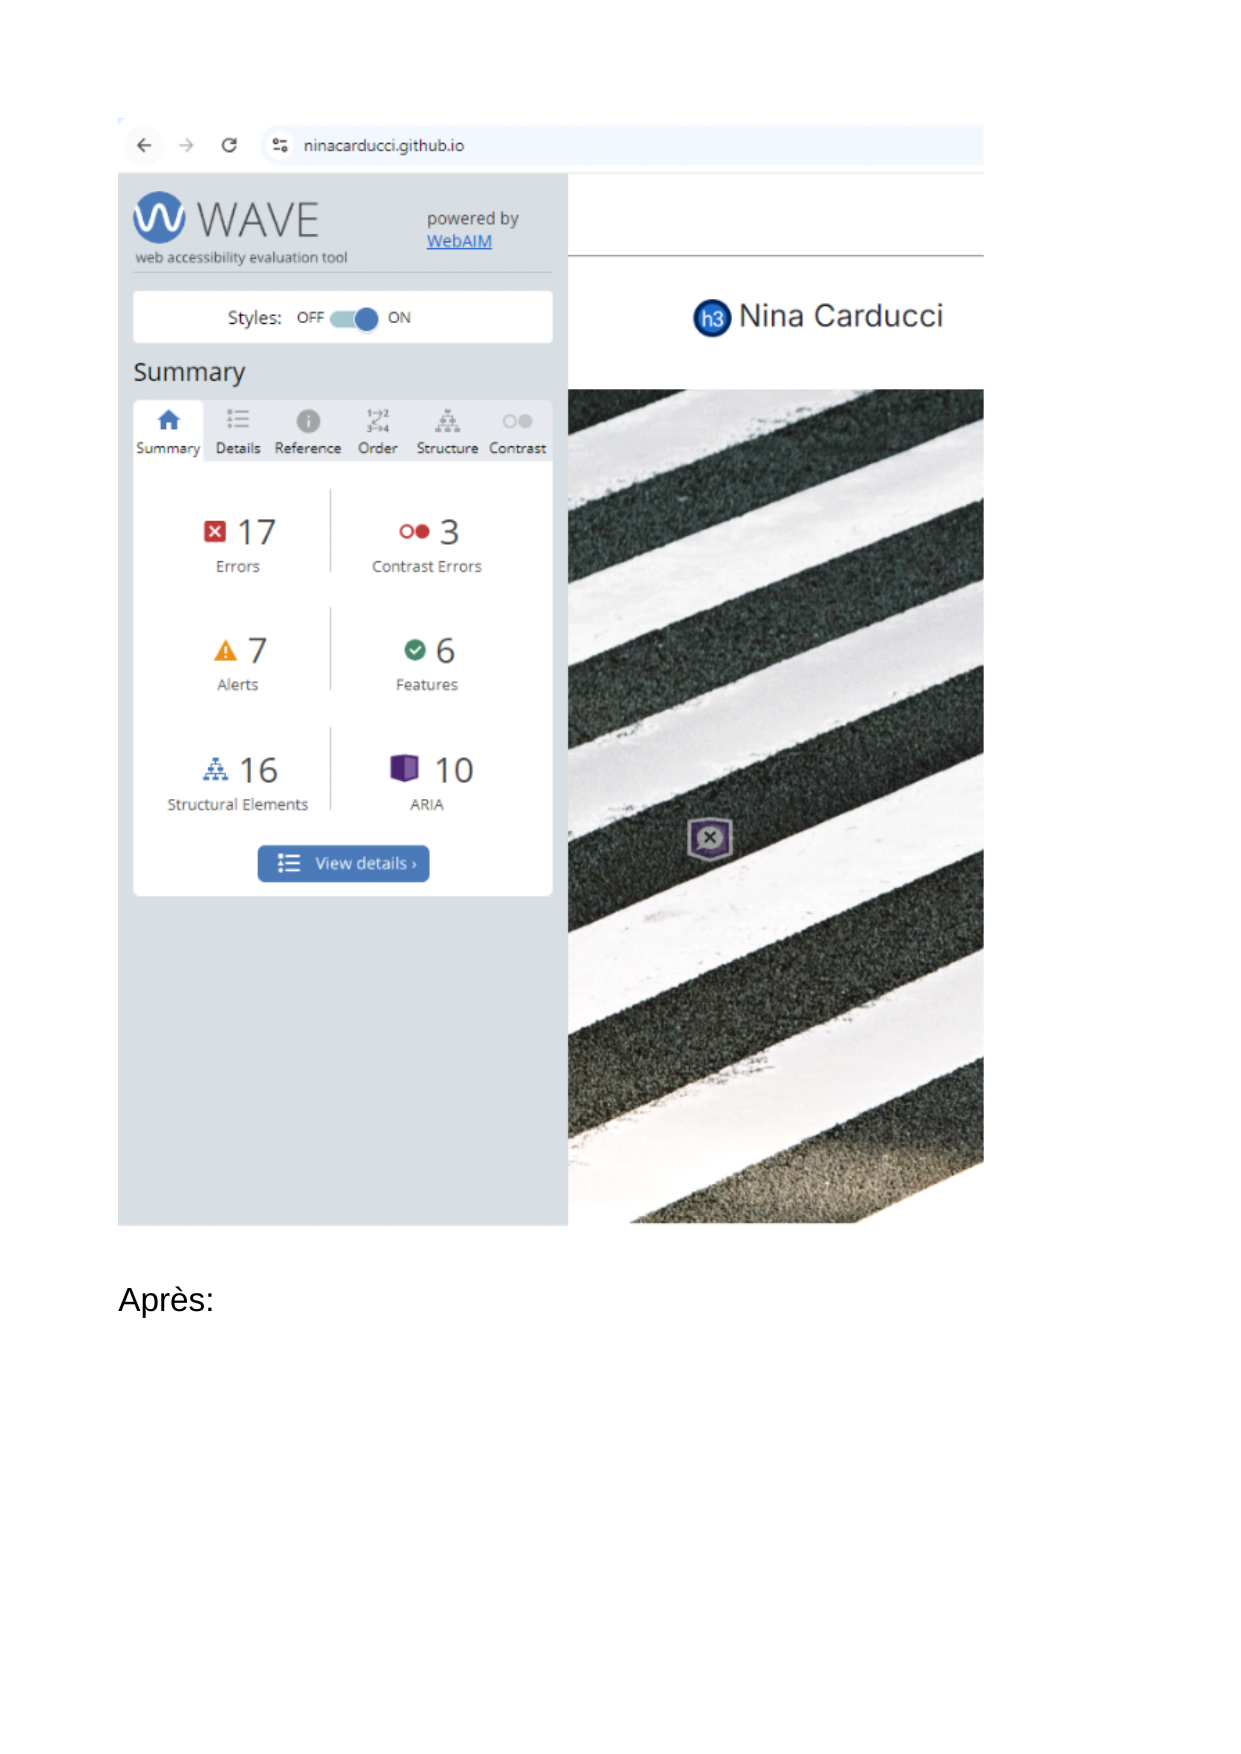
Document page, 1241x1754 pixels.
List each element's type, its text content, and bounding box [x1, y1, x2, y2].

text Après: [118, 1280, 1122, 1318]
